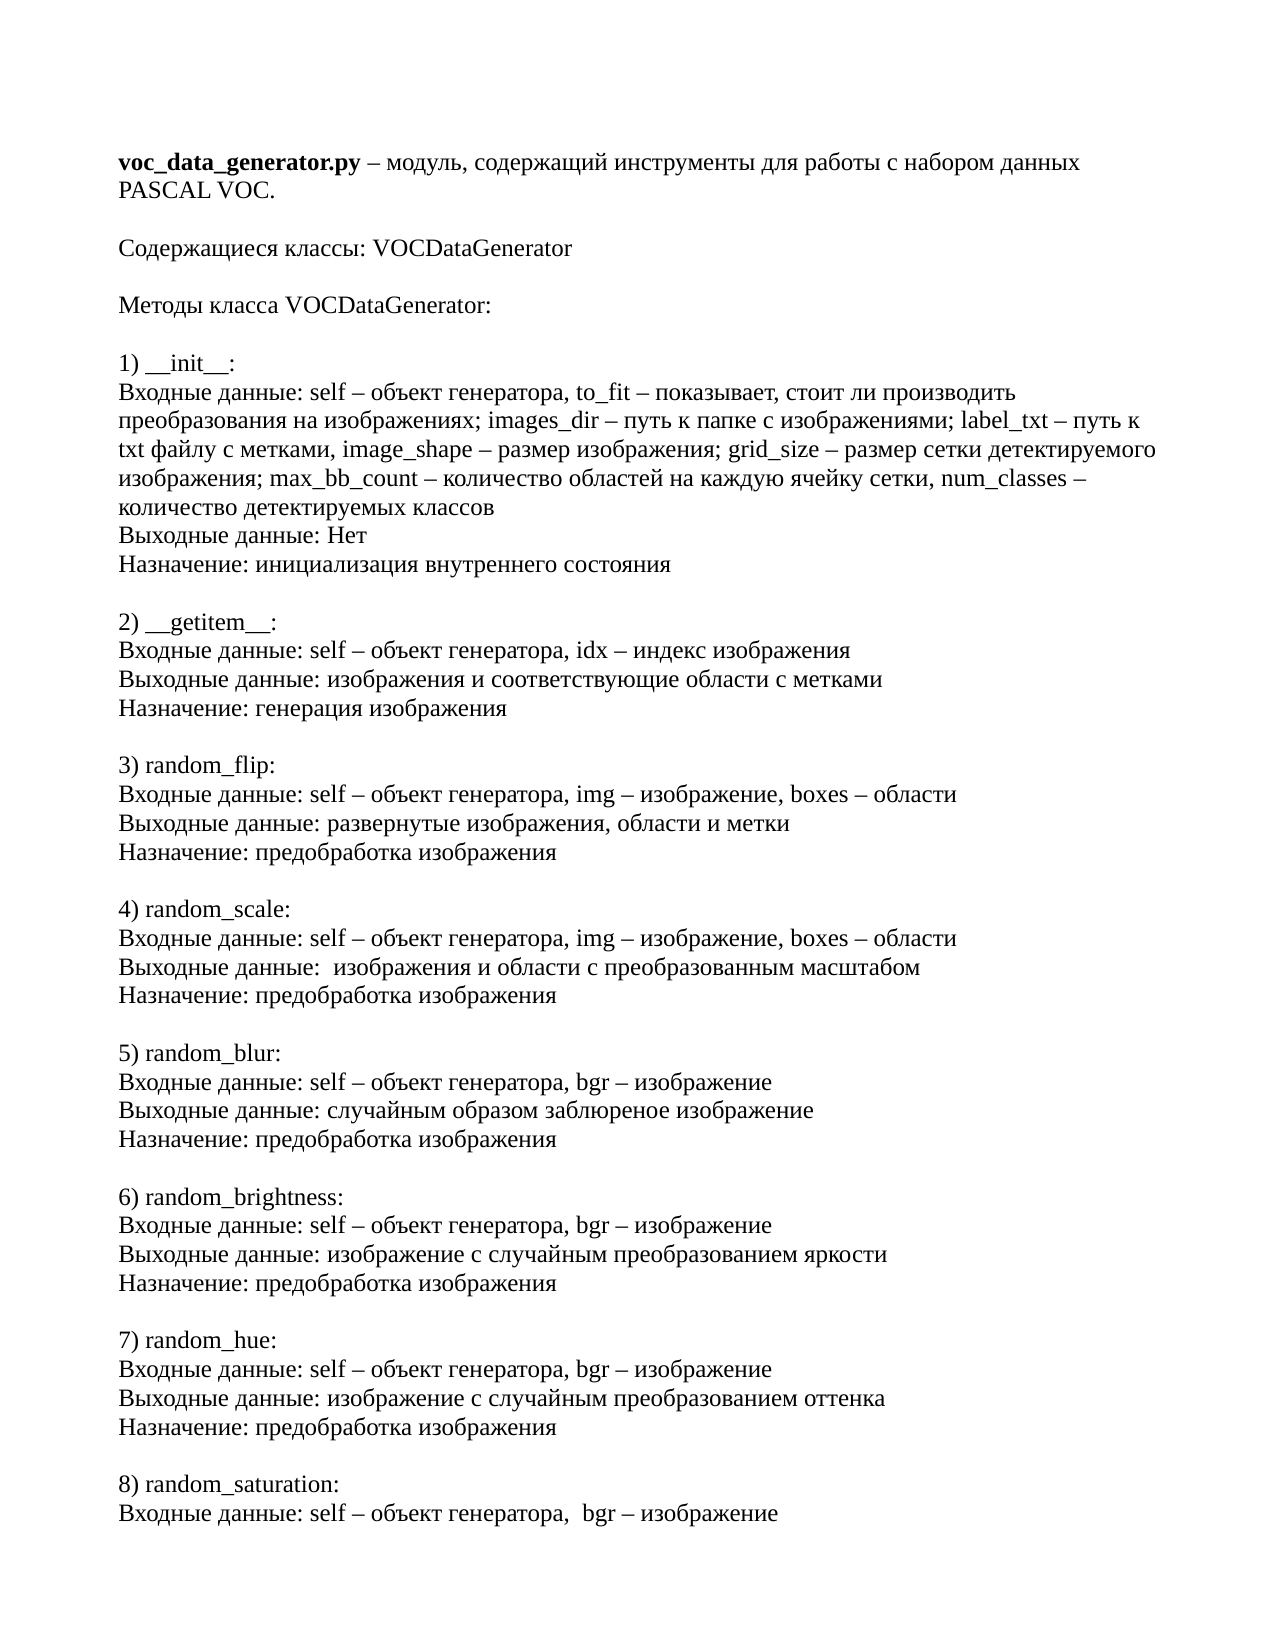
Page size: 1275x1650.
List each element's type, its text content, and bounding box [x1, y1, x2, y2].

text Назначение: предобработка изображения [118, 837, 1157, 866]
text Назначение: предобработка изображения [118, 1268, 1157, 1297]
text Выходные данные: изображения и области с преобразованным масштабом [118, 952, 1157, 981]
text Методы класса VOCDataGenerator: [118, 291, 1157, 319]
text Входные данные: self – объект генератора, bgr – изображение [118, 1354, 1157, 1383]
text 7) random_hue: [118, 1326, 1157, 1354]
text Назначение: инициализация внутреннего состояния [118, 549, 1157, 578]
text Выходные данные: Нет [118, 521, 1157, 549]
text Назначение: предобработка изображения [118, 1412, 1157, 1441]
text Назначение: генерация изображения [118, 693, 1157, 722]
text Назначение: предобработка изображения [118, 981, 1157, 1009]
text 8) random_saturation: [118, 1469, 1157, 1498]
text Выходные данные: изображение с случайным преобразованием яркости [118, 1239, 1157, 1268]
text voc_data_generator.py – модуль, содержащий инструменты для работы с набором данных PASCAL VOC. [118, 147, 1157, 204]
text 5) random_blur: [118, 1038, 1157, 1067]
text Входные данные: self – объект генератора, img – изображение, boxes – области [118, 923, 1157, 952]
text Входные данные: self – объект генератора, bgr – изображение [118, 1211, 1157, 1239]
text 3) random_flip: [118, 751, 1157, 779]
text Входные данные: self – объект генератора, img – изображение, boxes – области [118, 779, 1157, 808]
text 6) random_brightness: [118, 1182, 1157, 1211]
text Выходные данные: изображения и соответствующие области с метками [118, 664, 1157, 693]
text Выходные данные: изображение с случайным преобразованием оттенка [118, 1383, 1157, 1412]
text 1) __init__: [118, 348, 1157, 377]
text Входные данные: self – объект генератора, idx – индекс изображения [118, 636, 1157, 664]
text Назначение: предобработка изображения [118, 1124, 1157, 1153]
text Содержащиеся классы: VOCDataGenerator [118, 233, 1157, 262]
text Входные данные: self – объект генератора, bgr – изображение [118, 1498, 1157, 1527]
text 4) random_scale: [118, 894, 1157, 923]
text Входные данные: self – объект генератора, bgr – изображение [118, 1067, 1157, 1096]
text 2) __getitem__: [118, 607, 1157, 636]
text Входные данные: self – объект генератора, to_fit – показывает, стоит ли производить преобразования на изображениях; images_dir – путь к папке с изображениями; label_txt – путь к txt файлу с метками, image_shape – размер изображения; grid_size – размер сетки детектируемого изображения; max_bb_count – количество областей на каждую ячейку сетки, num_classes – количество детектируемых классов [118, 377, 1157, 521]
text Выходные данные: развернутые изображения, области и метки [118, 808, 1157, 837]
text Выходные данные: случайным образом заблюреное изображение [118, 1096, 1157, 1124]
